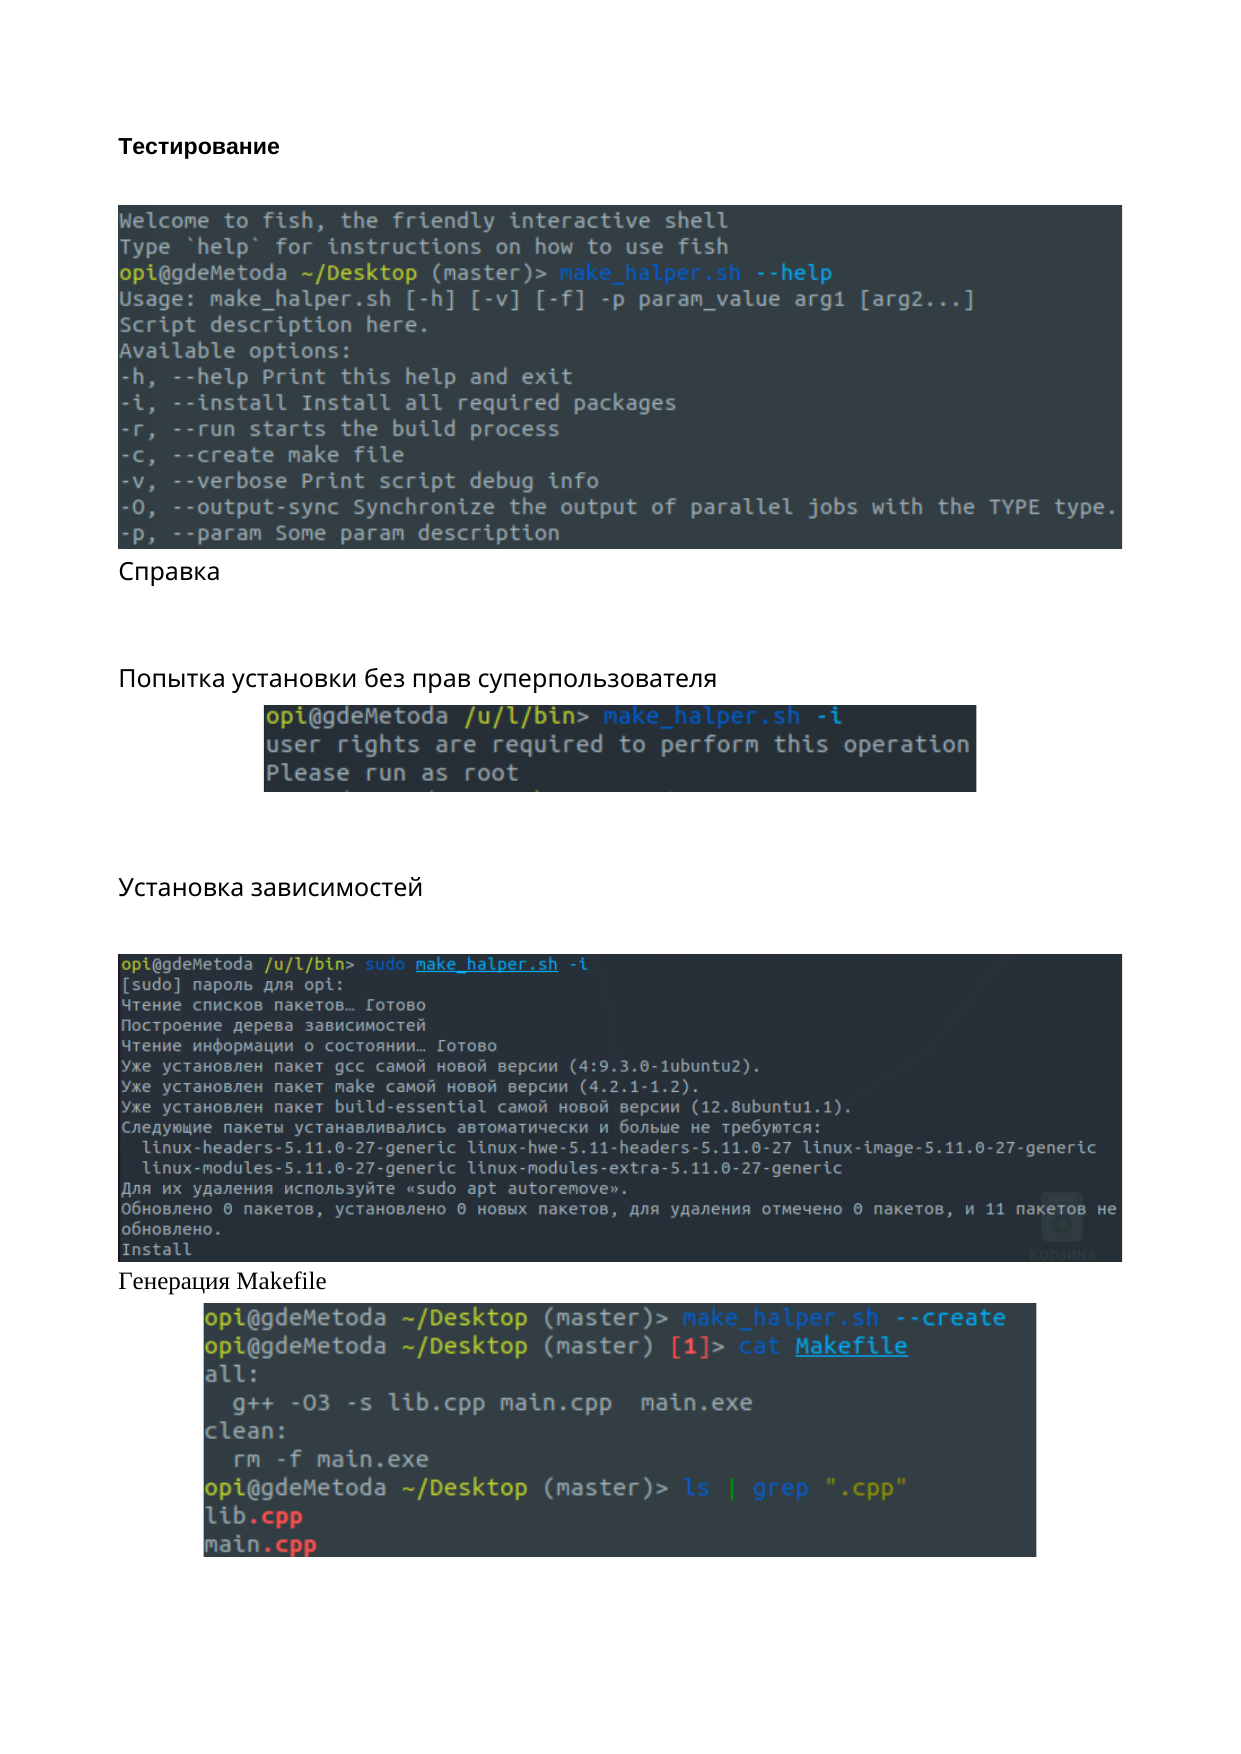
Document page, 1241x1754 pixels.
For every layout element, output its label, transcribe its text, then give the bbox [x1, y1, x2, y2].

picture [203, 1303, 1037, 1557]
text Справка [118, 549, 1122, 588]
text Установка зависимостей [118, 870, 1122, 904]
picture [118, 205, 1123, 549]
picture [263, 705, 977, 792]
text Генерация Makefile [118, 1262, 1122, 1294]
text [118, 172, 1122, 205]
subtitle Тестирование [118, 133, 1122, 159]
picture [118, 954, 1123, 1262]
text Попытка установки без прав суперпользователя [118, 661, 1122, 695]
